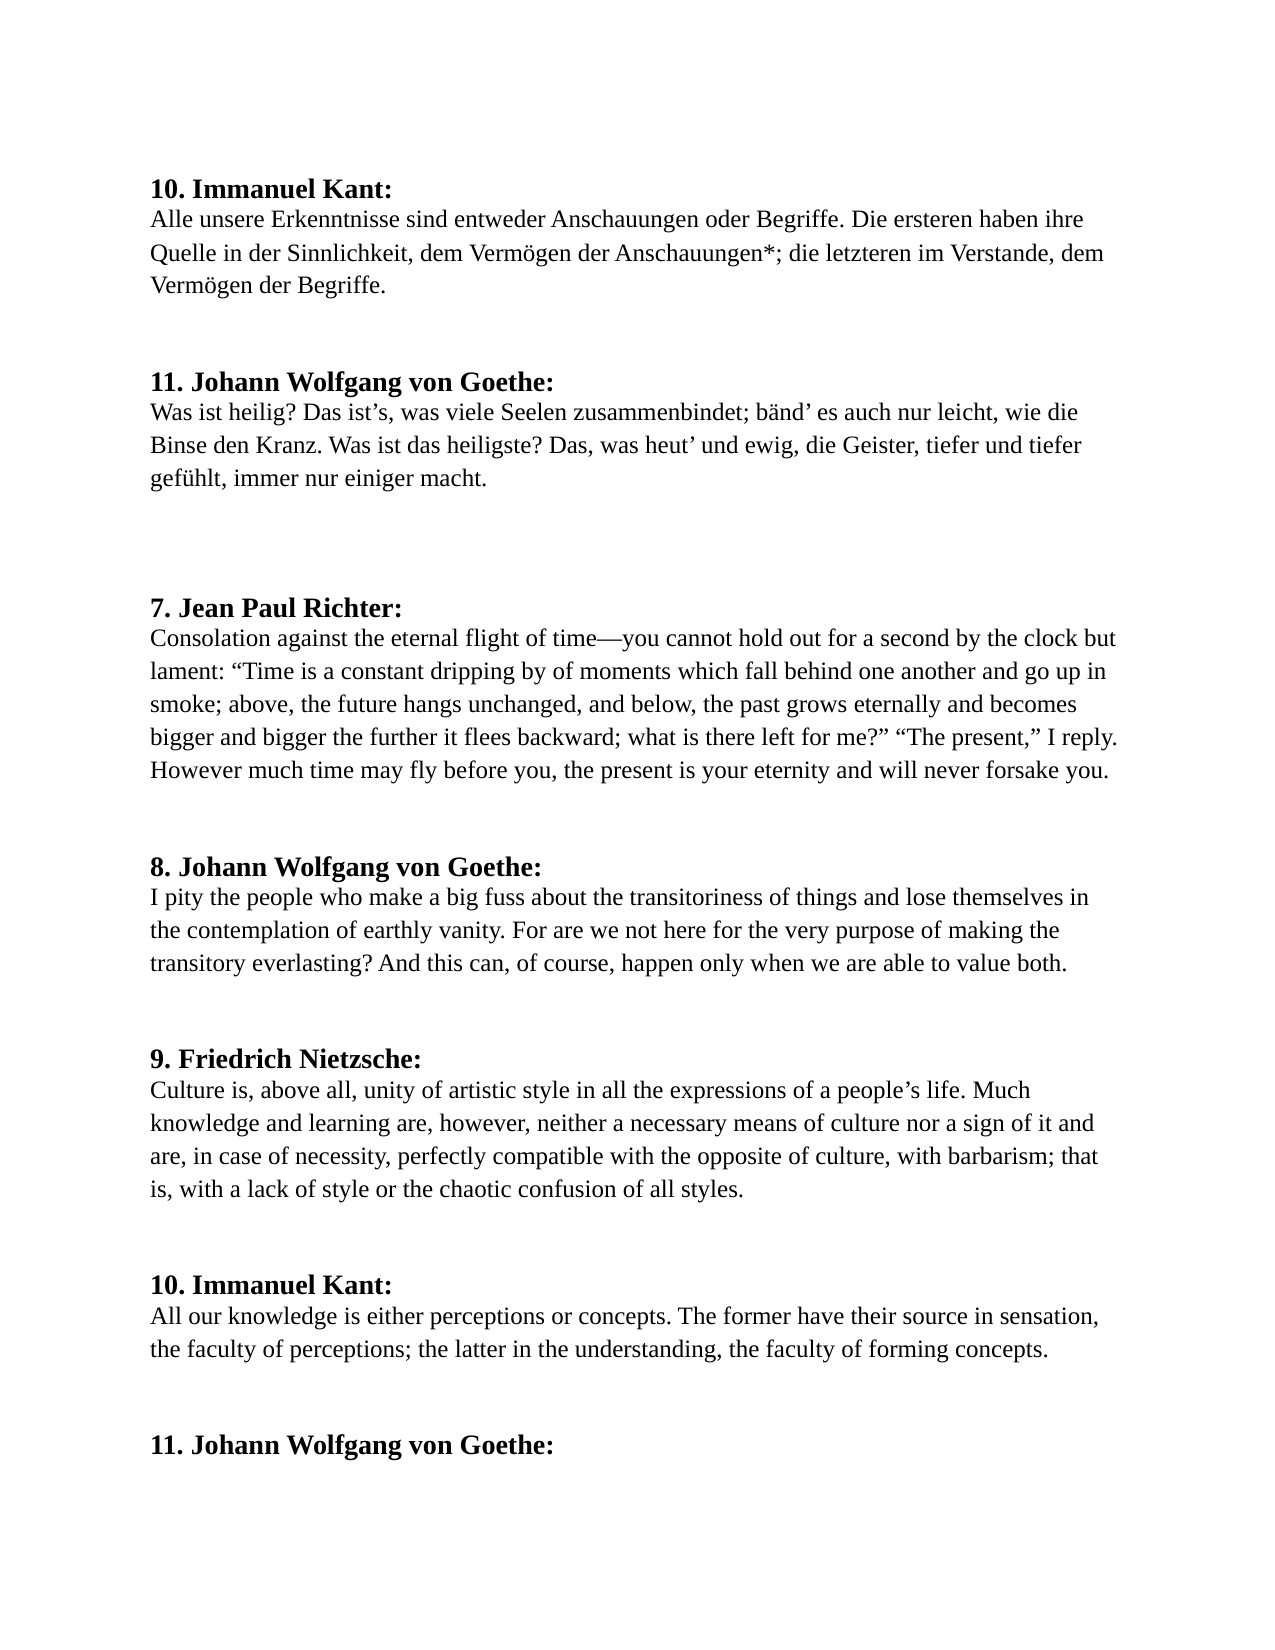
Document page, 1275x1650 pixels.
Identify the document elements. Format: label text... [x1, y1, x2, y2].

subtitle 8. Johann Wolfgang von Goethe: [150, 848, 1125, 882]
subtitle 9. Friedrich Nietzsche: [150, 1041, 1125, 1075]
subtitle 10. Immanuel Kant: [150, 150, 1125, 204]
text Consolation against the eternal flight of time—you cannot hold out for a second by the clock but lament: “Time is a constant dripping by of moments which fall behind one another and go up in smoke; above, the future hangs unchanged, and below, the past grows eternally and becomes bigger and bigger the further it flees backward; what is there left for me?” “The present,” I reply. However much time may fly before you, the present is your eternity and will never forsake you. [150, 623, 1125, 784]
subtitle 11. Johann Wolfgang von Goethe: [150, 364, 1125, 397]
text Was ist heilig? Das ist’s, was viele Seelen zusammenbindet; bänd’ es auch nur leicht, wie die Binse den Kranz. Was ist das heiligste? Das, was heut’ und ewig, die Geister, tiefer und tiefer gefühlt, immer nur einiger macht. [150, 397, 1125, 492]
subtitle 11. Johann Wolfgang von Goethe: [150, 1427, 1125, 1461]
text All our knowledge is either perceptions or concepts. The former have their source in sensation, the faculty of perceptions; the latter in the understanding, the faculty of forming concepts. [150, 1301, 1125, 1362]
subtitle 10. Immanuel Kant: [150, 1267, 1125, 1301]
text I pity the people who make a big fuss about the transitoriness of things and lose themselves in the contemplation of earthly vanity. For are we not here for the very purpose of making the transitory everlasting? And this can, of course, happen only when we are able to value both. [150, 882, 1125, 977]
subtitle 7. Jean Paul Richter: [150, 589, 1125, 623]
text Culture is, above all, unity of artistic style in all the expressions of a people’s life. Much knowledge and learning are, however, neither a necessary means of culture nor a sign of it and are, in case of necessity, perfectly compatible with the opposite of culture, with barbarism; that is, with a lack of style or the chaotic confusion of all styles. [150, 1075, 1125, 1203]
text Alle unsere Erkenntnisse sind entweder Anschauungen oder Begriffe. Die ersteren haben ihre Quelle in der Sinnlichkeit, dem Vermögen der Anschauungen*; die letzteren im Verstande, dem Vermögen der Begriffe. [150, 204, 1125, 299]
